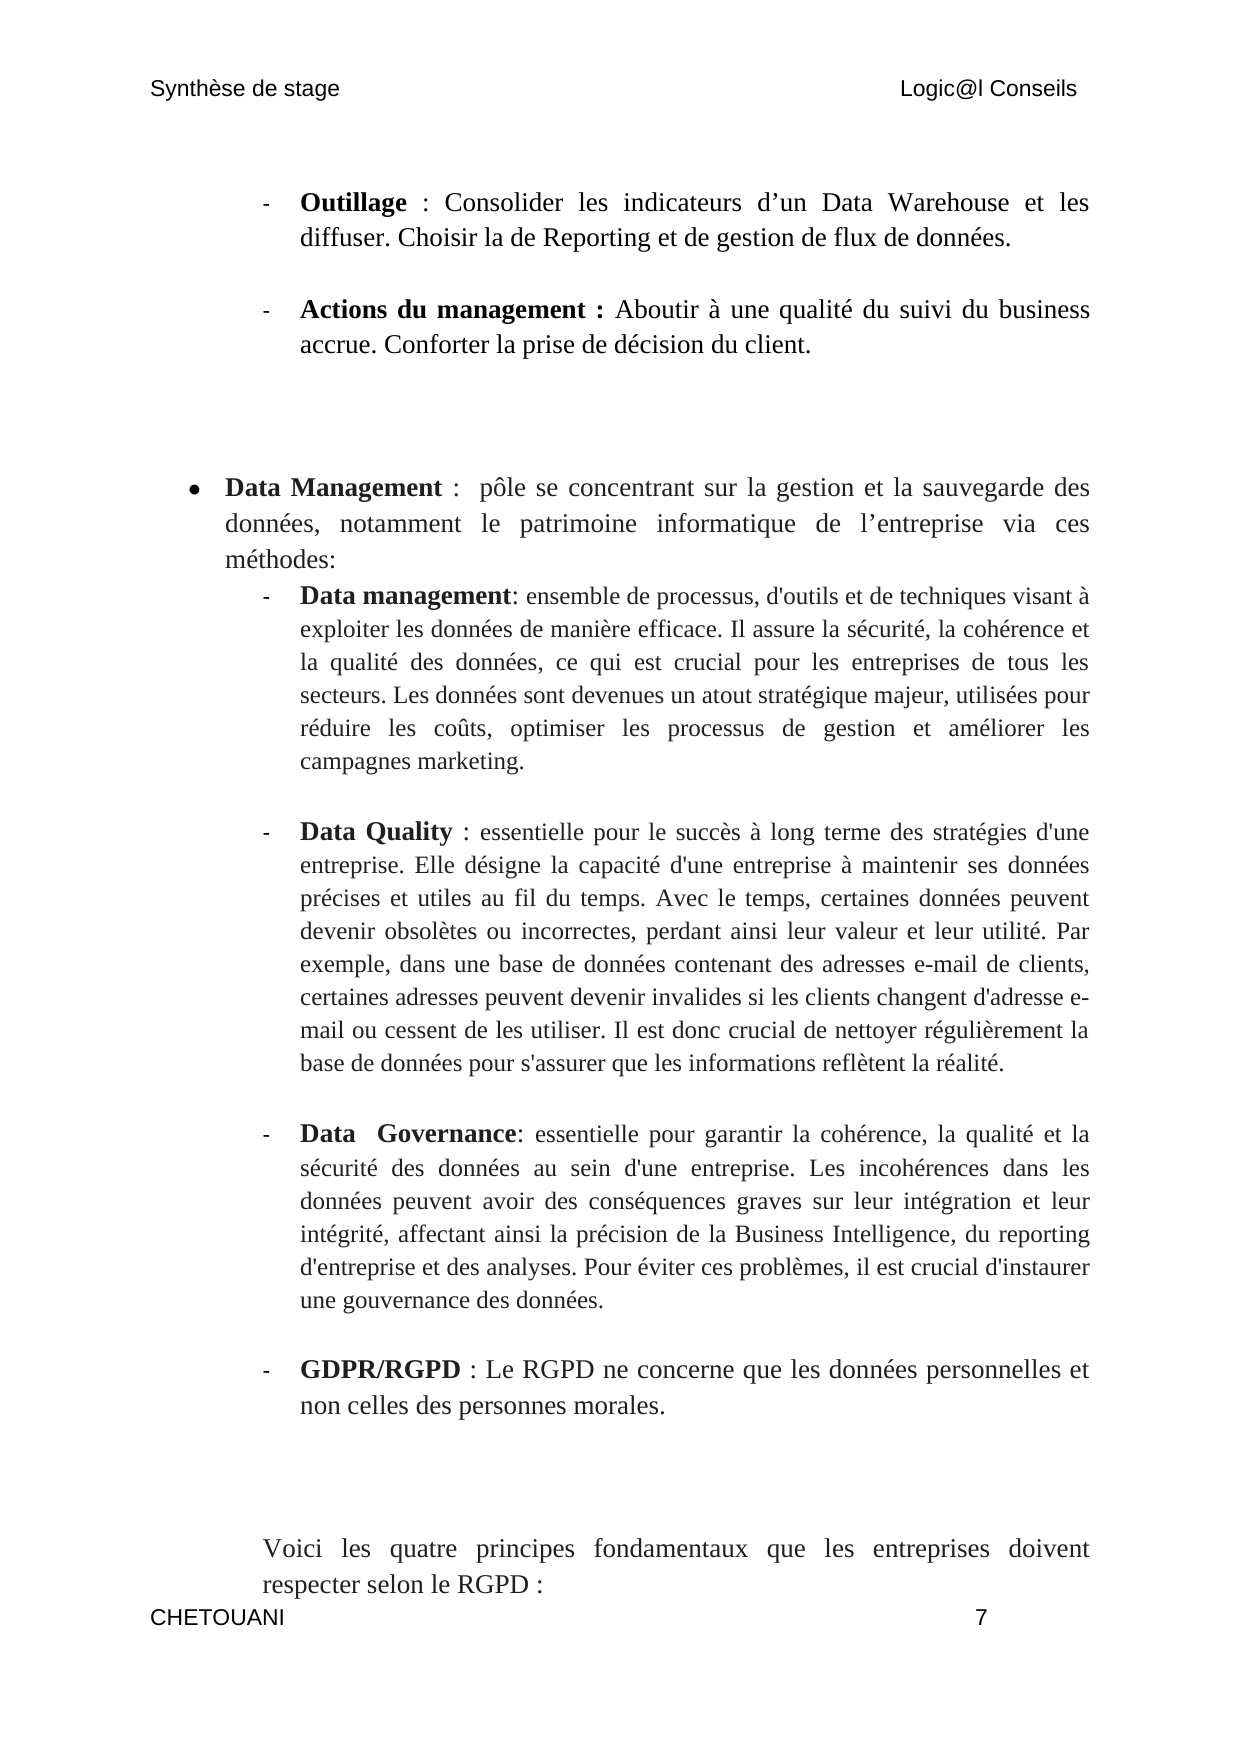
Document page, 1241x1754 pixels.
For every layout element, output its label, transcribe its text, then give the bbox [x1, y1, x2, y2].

list Data Governance: essentielle pour garantir la cohérence, la qualité et la sécurité des données au sein d'une entreprise. Les incohérences dans les données peuvent avoir des conséquences graves sur leur intégration et leur intégrité, affectant ainsi la précision de la Business Intelligence, du reporting d'entreprise et des analyses. Pour éviter ces problèmes, il est crucial d'instaurer une gouvernance des données. [262, 1117, 1091, 1313]
list Data Quality : essentielle pour le succès à long terme des stratégies d'une entreprise. Elle désigne la capacité d'une entreprise à maintenir ses données précises et utiles au fil du temps. Avec le temps, certaines données peuvent devenir obsolètes ou incorrectes, perdant ainsi leur valeur et leur utilité. Par exemple, dans une base de données contenant des adresses e-mail de clients, certaines adresses peuvent devenir invalides si les clients changent d'adresse e-mail ou cessent de les utiliser. Il est donc crucial de nettoyer régulièrement la base de données pour s'assurer que les informations reflètent la réalité. [262, 815, 1091, 1077]
list Data Management : pôle se concentrant sur la gestion et la sauvegarde des données, notamment le patrimoine informatique de l’entreprise via ces méthodes: [187, 472, 1091, 574]
list GDPR/RGPD : Le RGPD ne concerne que les données personnelles et non celles des personnes morales. [262, 1353, 1091, 1420]
text Voici les quatre principes fondamentaux que les entreprises doivent respecter selon le RGPD : [262, 1532, 1091, 1599]
list Outillage : Consolider les indicateurs d’un Data Warehouse et les diffuser. Choisir la de Reporting et de gestion de flux de données. [262, 186, 1091, 253]
list Data management: ensemble de processus, d'outils et de techniques visant à exploiter les données de manière efficace. Il assure la sécurité, la cohérence et la qualité des données, ce qui est crucial pour les entreprises de tous les secteurs. Les données sont devenues un atout stratégique majeur, utilisées pour réduire les coûts, optimiser les processus de gestion et améliorer les campagnes marketing. [262, 579, 1091, 775]
list Actions du management : Aboutir à une qualité du suivi du business accrue. Conforter la prise de décision du client. [262, 293, 1091, 360]
